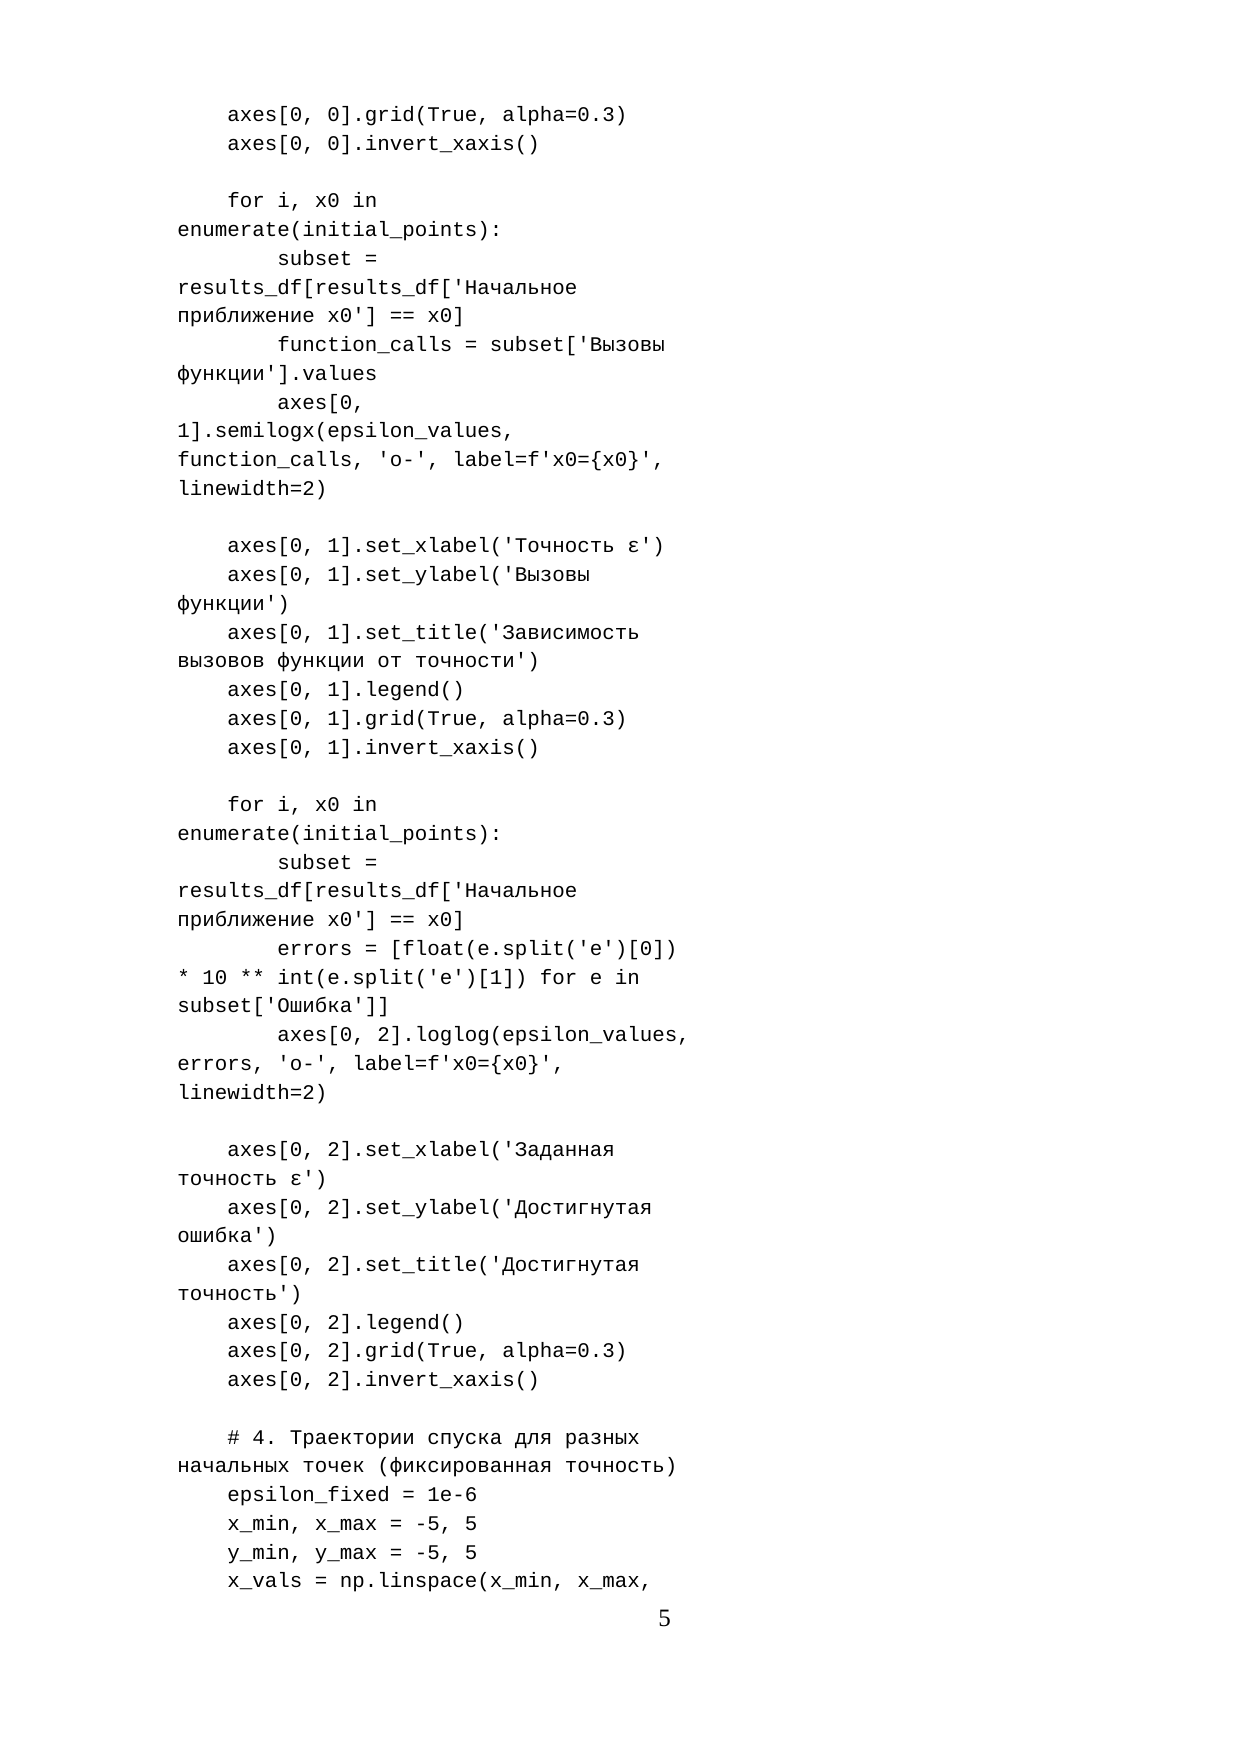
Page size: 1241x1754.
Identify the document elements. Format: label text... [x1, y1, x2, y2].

text axes[0, 0].grid(True, alpha=0.3) axes[0, 0].invert_xaxis() for i, x0 in enumerate(initial_points): subset = results_df[results_df['Начальное приближение x0'] == x0] function_calls = subset['Вызовы функции'].values axes[0, 1].semilogx(epsilon_values, function_calls, 'o-', label=f'x0={x0}', linewidth=2) axes[0, 1].set_xlabel('Точность ε') axes[0, 1].set_ylabel('Вызовы функции') axes[0, 1].set_title('Зависимость вызовов функции от точности') axes[0, 1].legend() axes[0, 1].grid(True, alpha=0.3) axes[0, 1].invert_xaxis() for i, x0 in enumerate(initial_points): subset = results_df[results_df['Начальное приближение x0'] == x0] errors = [float(e.split('e')[0]) * 10 ** int(e.split('e')[1]) for e in subset['Ошибка']] axes[0, 2].loglog(epsilon_values, errors, 'o-', label=f'x0={x0}', linewidth=2) axes[0, 2].set_xlabel('Заданная точность ε') axes[0, 2].set_ylabel('Достигнутая ошибка') axes[0, 2].set_title('Достигнутая точность') axes[0, 2].legend() axes[0, 2].grid(True, alpha=0.3) axes[0, 2].invert_xaxis() # 4. Траектории спуска для разных начальных точек (фиксированная точность) epsilon_fixed = 1e-6 x_min, x_max = -5, 5 y_min, y_max = -5, 5 x_vals = np.linspace(x_min, x_max, [177, 104, 693, 1594]
